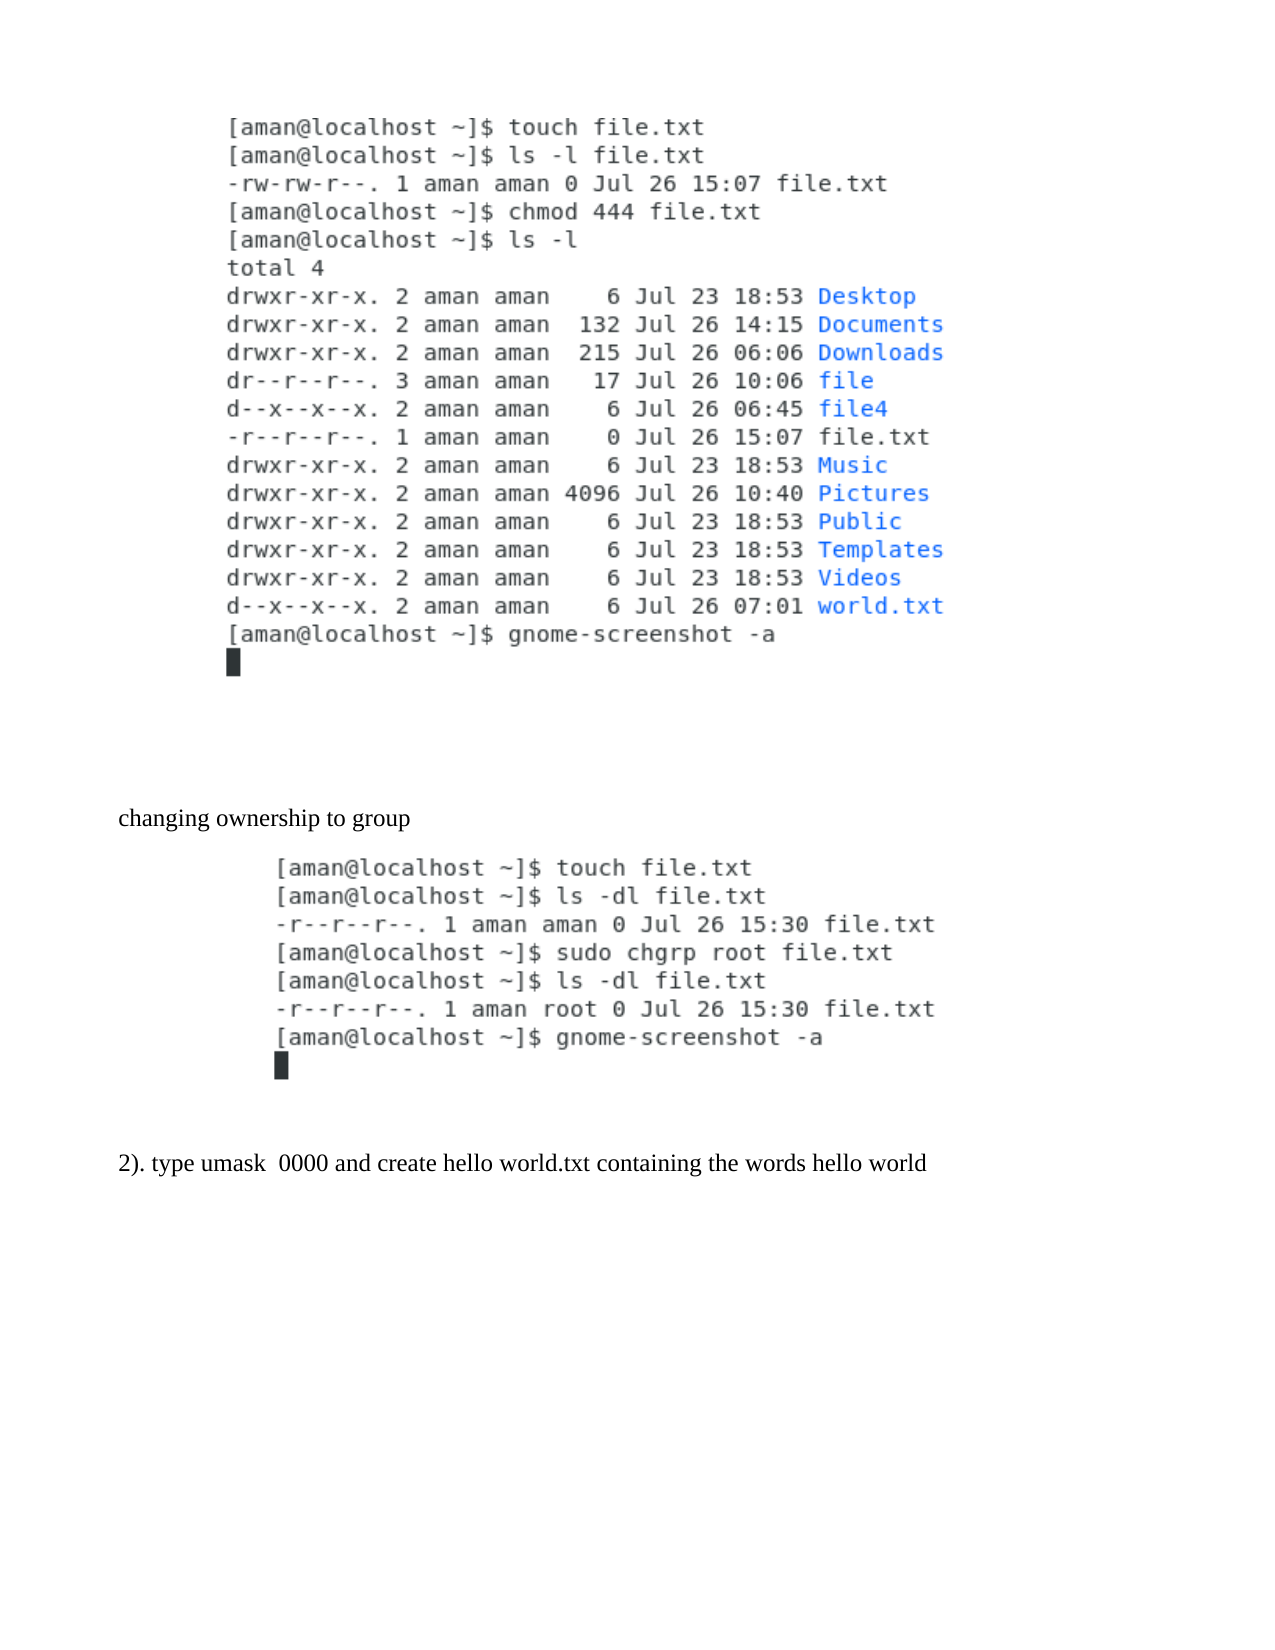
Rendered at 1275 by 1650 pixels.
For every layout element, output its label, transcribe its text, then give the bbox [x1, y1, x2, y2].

text changing ownership to group [118, 803, 1157, 832]
text 2). type umask 0000 and create hello world.txt containing the words hello world [118, 1148, 1157, 1177]
picture [225, 118, 1050, 689]
picture [273, 832, 1002, 1122]
